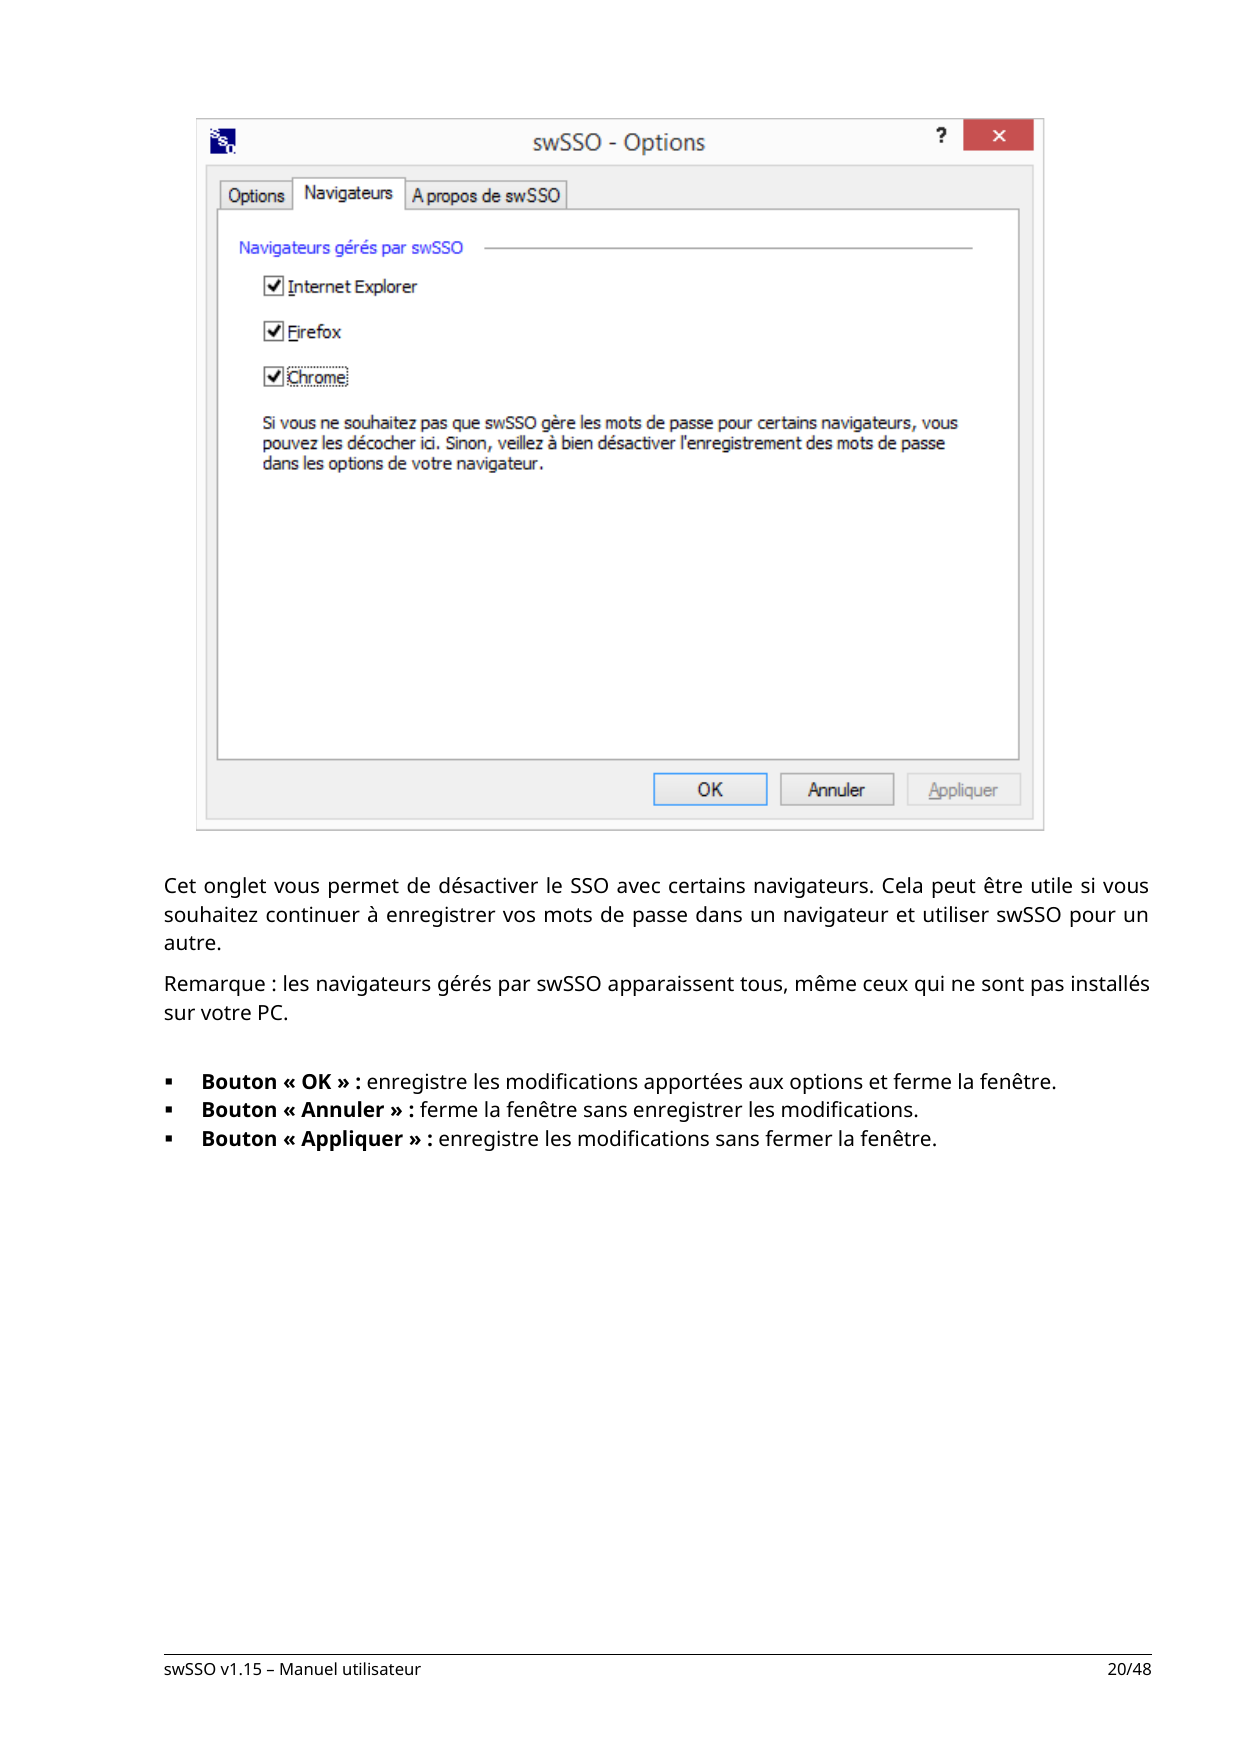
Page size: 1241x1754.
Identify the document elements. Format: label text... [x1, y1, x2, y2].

text Remarque : les navigateurs gérés par swSSO apparaissent tous, même ceux qui ne sont pas installés sur votre PC. [164, 969, 1152, 1026]
picture [196, 118, 1045, 831]
list Bouton « Annuler » : ferme la fenêtre sans enregistrer les modifications. [164, 1096, 1152, 1124]
text Cet onglet vous permet de désactiver le SSO avec certains navigateurs. Cela peut être utile si vous souhaitez continuer à enregistrer vos mots de passe dans un navigateur et utiliser swSSO pour un autre. [164, 872, 1152, 957]
list Bouton « OK » : enregistre les modifications apportées aux options et ferme la fenêtre. [164, 1067, 1152, 1096]
list Bouton « Appliquer » : enregistre les modifications sans fermer la fenêtre. [164, 1124, 1152, 1152]
